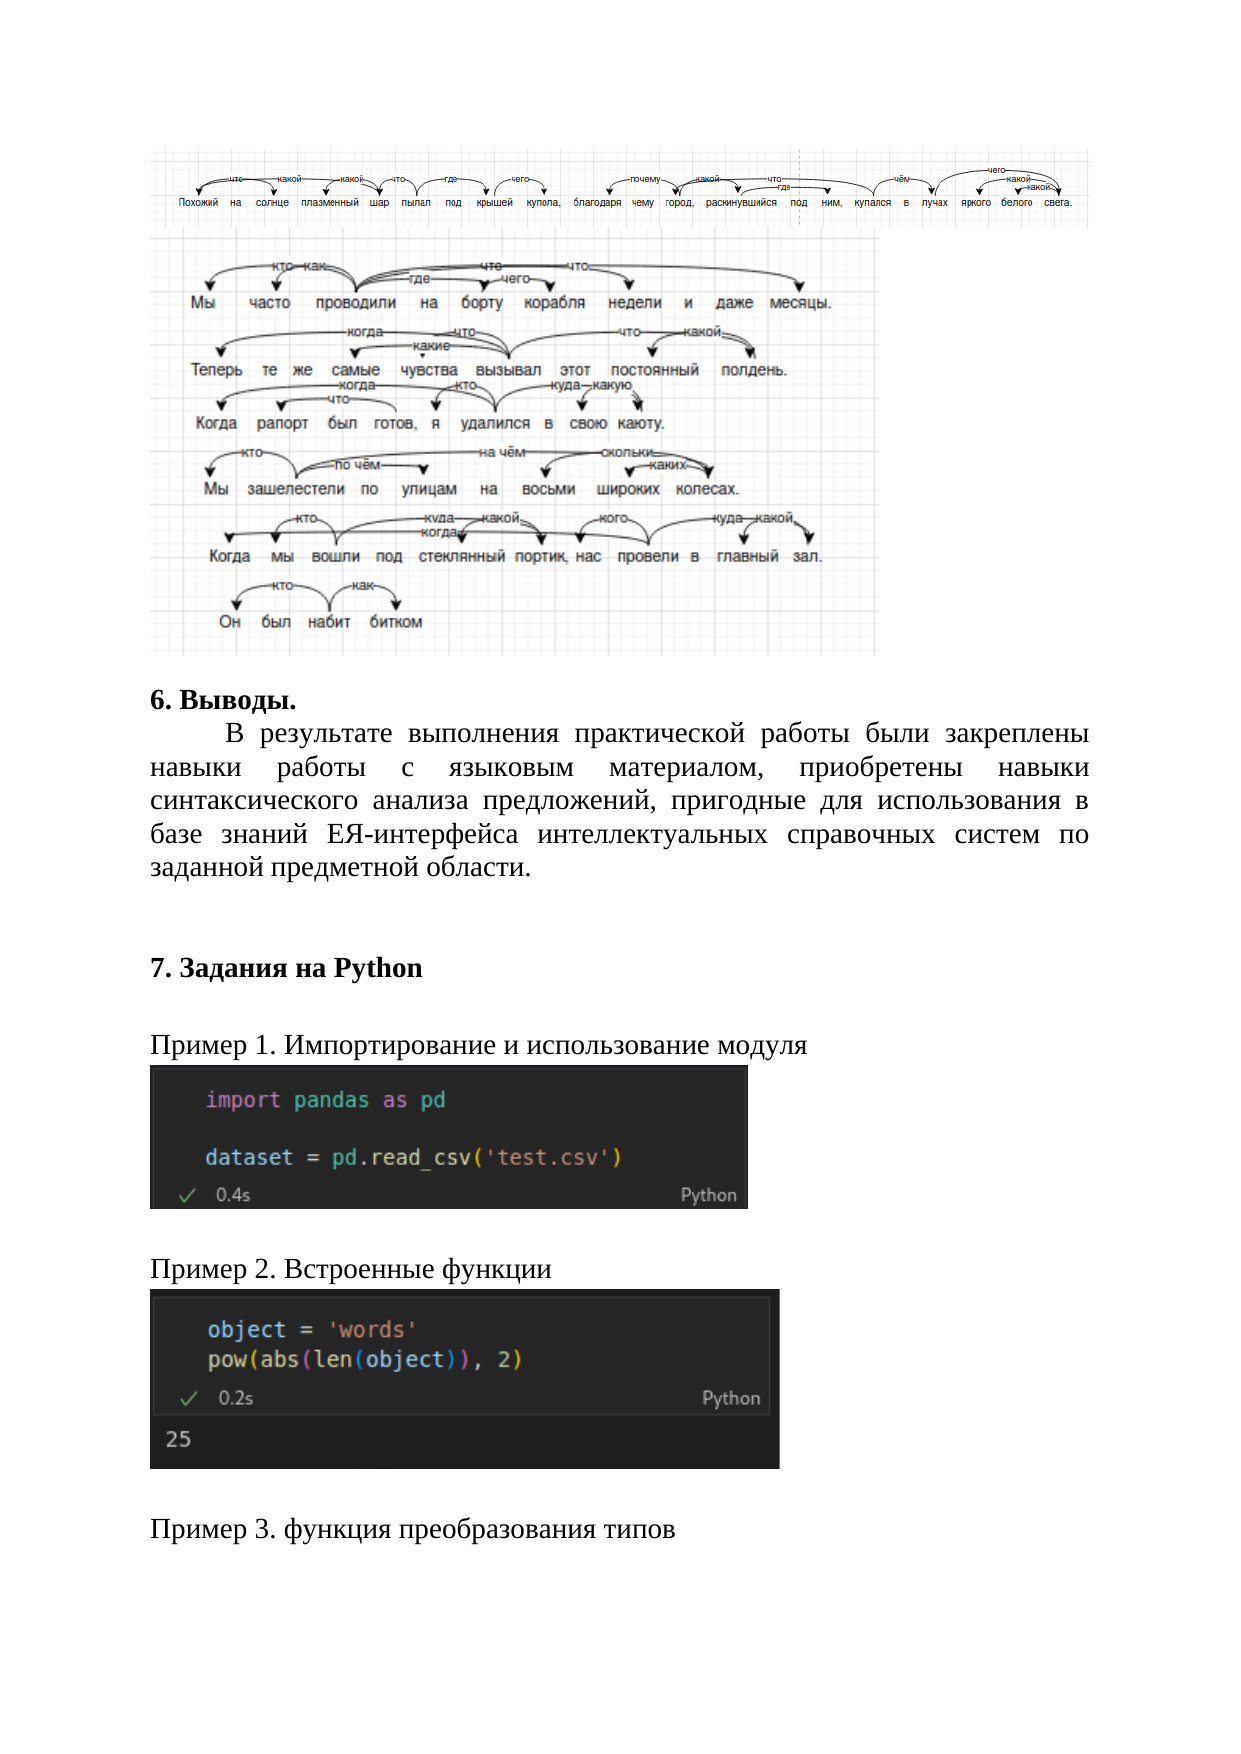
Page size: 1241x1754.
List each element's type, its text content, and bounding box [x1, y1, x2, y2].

text 6. Выводы. [150, 682, 1090, 715]
picture [150, 1065, 748, 1209]
picture [150, 150, 1091, 656]
text Пример 1. Импортирование и использование модуля [150, 1027, 1090, 1061]
picture [150, 1289, 780, 1469]
text В результате выполнения практической работы были закреплены навыки работы с языковым материалом, приобретены навыки синтаксического анализа предложений, пригодные для использования в базе знаний ЕЯ-интерфейса интеллектуальных справочных систем по заданной предметной области. [150, 715, 1090, 883]
text Пример 2. Встроенные функции [150, 1251, 1090, 1284]
text Пример 3. функция преобразования типов [150, 1511, 1090, 1545]
text 7. Задания на Python [150, 950, 1090, 984]
